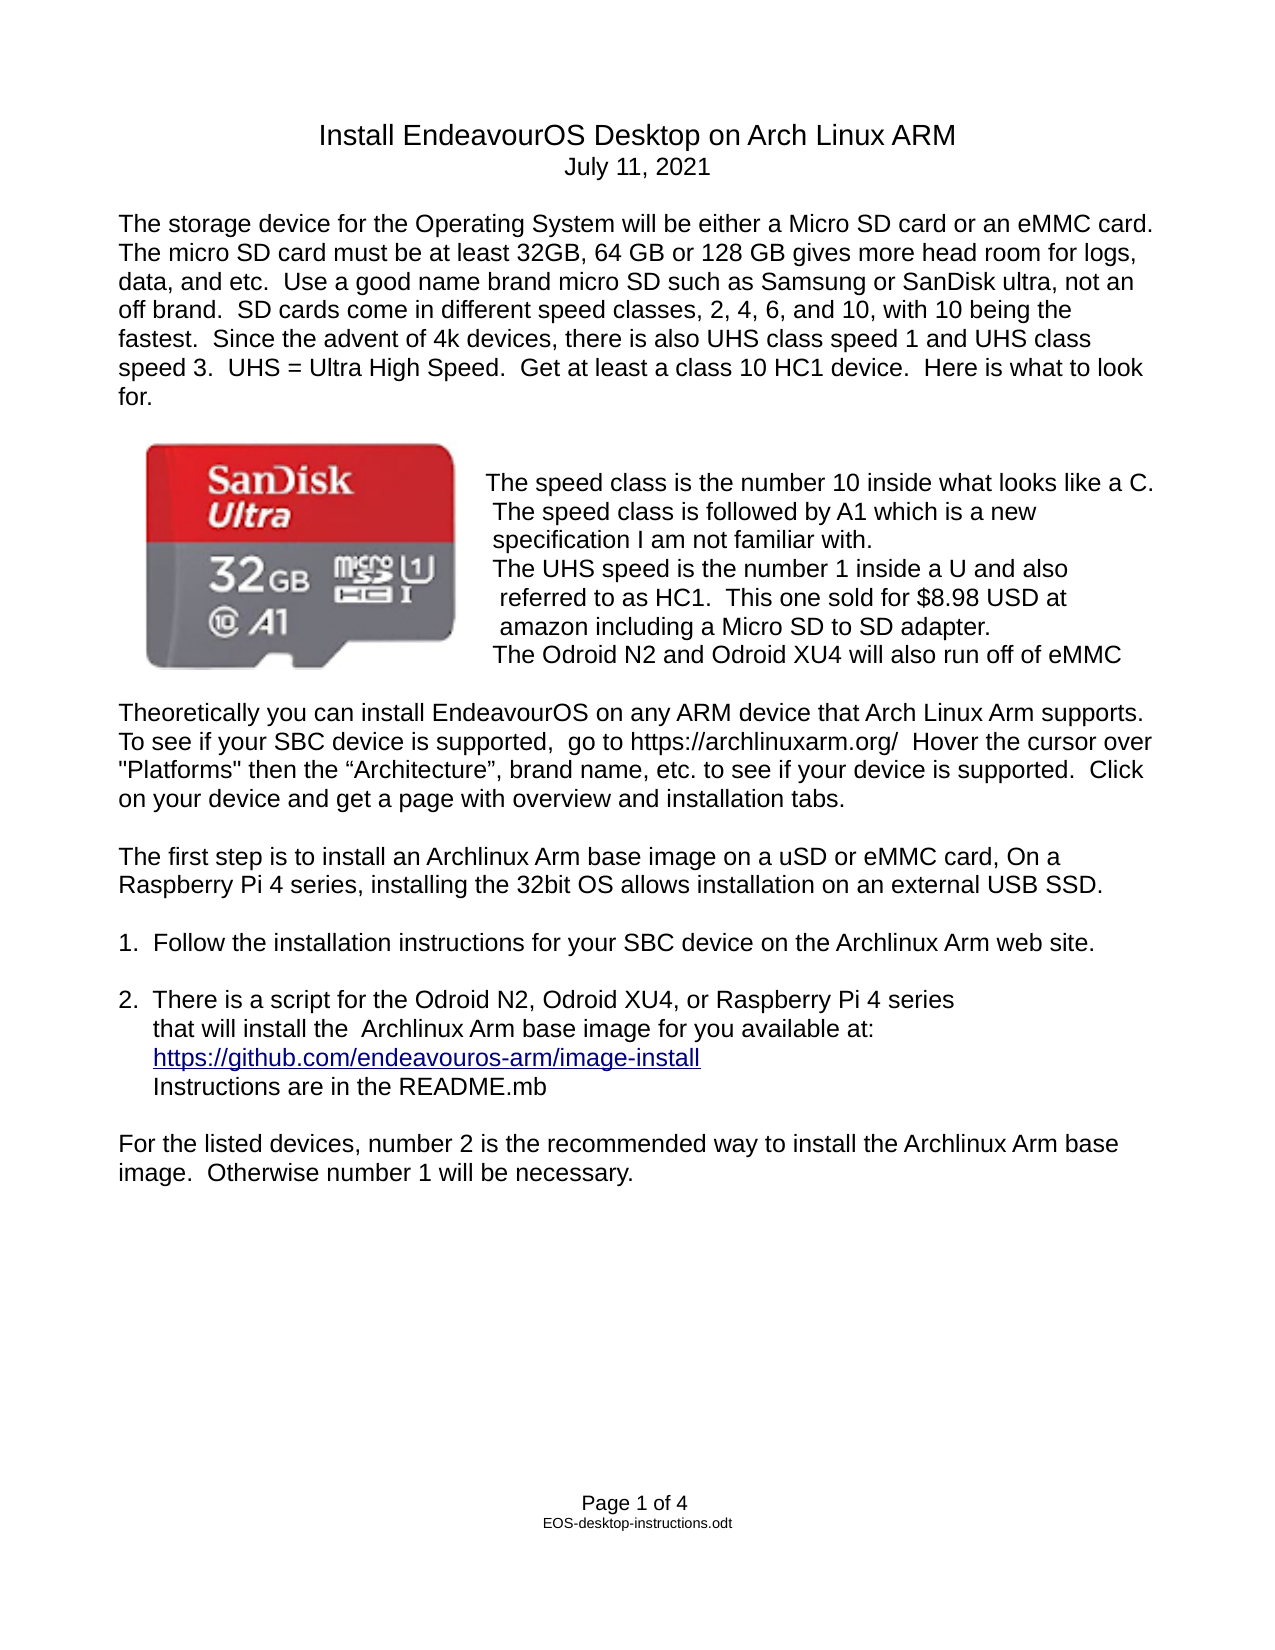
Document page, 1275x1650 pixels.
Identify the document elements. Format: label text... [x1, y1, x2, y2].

text The storage device for the Operating System will be either a Micro SD card or an eMMC card. [118, 209, 1157, 238]
text July 11, 2021 [118, 152, 1157, 180]
text [118, 525, 145, 554]
text The Odroid N2 and Odroid XU4 will also run off of eMMC [458, 640, 1157, 669]
text The micro SD card must be at least 32GB, 64 GB or 128 GB gives more head room for logs, data, and etc. Use a good name brand micro SD such as Samsung or SanDisk ultra, not an off brand. SD cards come in different speed classes, 2, 4, 6, and 10, with 10 being the fastest. Since the advent of 4k devices, there is also UHS class speed 1 and UHS class speed 3. UHS = Ultra High Speed. Get at least a class 10 HC1 device. Here is what to look for. [118, 238, 1157, 410]
text For the listed devices, number 2 is the recommended way to install the Archlinux Arm base image. Otherwise number 1 will be necessary. [118, 1129, 1157, 1187]
text The UHS speed is the number 1 inside a U and also [458, 554, 1157, 583]
text Theoretically you can install EndeavourOS on any ARM device that Arch Linux Arm supports. [118, 698, 1157, 727]
picture [145, 440, 458, 670]
text The first step is to install an Archlinux Arm base image on a uSD or eMMC card, On a Raspberry Pi 4 series, installing the 32bit OS allows installation on an external USB SSD. [118, 842, 1157, 899]
text Install EndeavourOS Desktop on Arch Linux ARM [118, 118, 1157, 152]
text 2. There is a script for the Odroid N2, Odroid XU4, or Raspberry Pi 4 series [118, 985, 1157, 1014]
text 1. Follow the installation instructions for your SBC device on the Archlinux Arm web site. [118, 928, 1157, 957]
text https://github.com/endeavouros-arm/image-install [118, 1043, 1157, 1072]
text The speed class is the number 10 inside what looks like a C. [458, 468, 1157, 497]
text that will install the Archlinux Arm base image for you available at: [118, 1014, 1157, 1043]
text To see if your SBC device is supported, go to https://archlinuxarm.org/ Hover the cursor over "Platforms" then the “Architecture”, brand name, etc. to see if your device is supported. Click on your device and get a page with overview and installation tabs. [118, 727, 1157, 813]
text amazon including a Micro SD to SD adapter. [458, 612, 1157, 640]
text referred to as HC1. This one sold for $8.98 USD at [458, 583, 1157, 612]
text specification I am not familiar with. [458, 525, 1157, 554]
text Instructions are in the README.mb [118, 1072, 1157, 1100]
text The speed class is followed by A1 which is a new [458, 497, 1157, 525]
